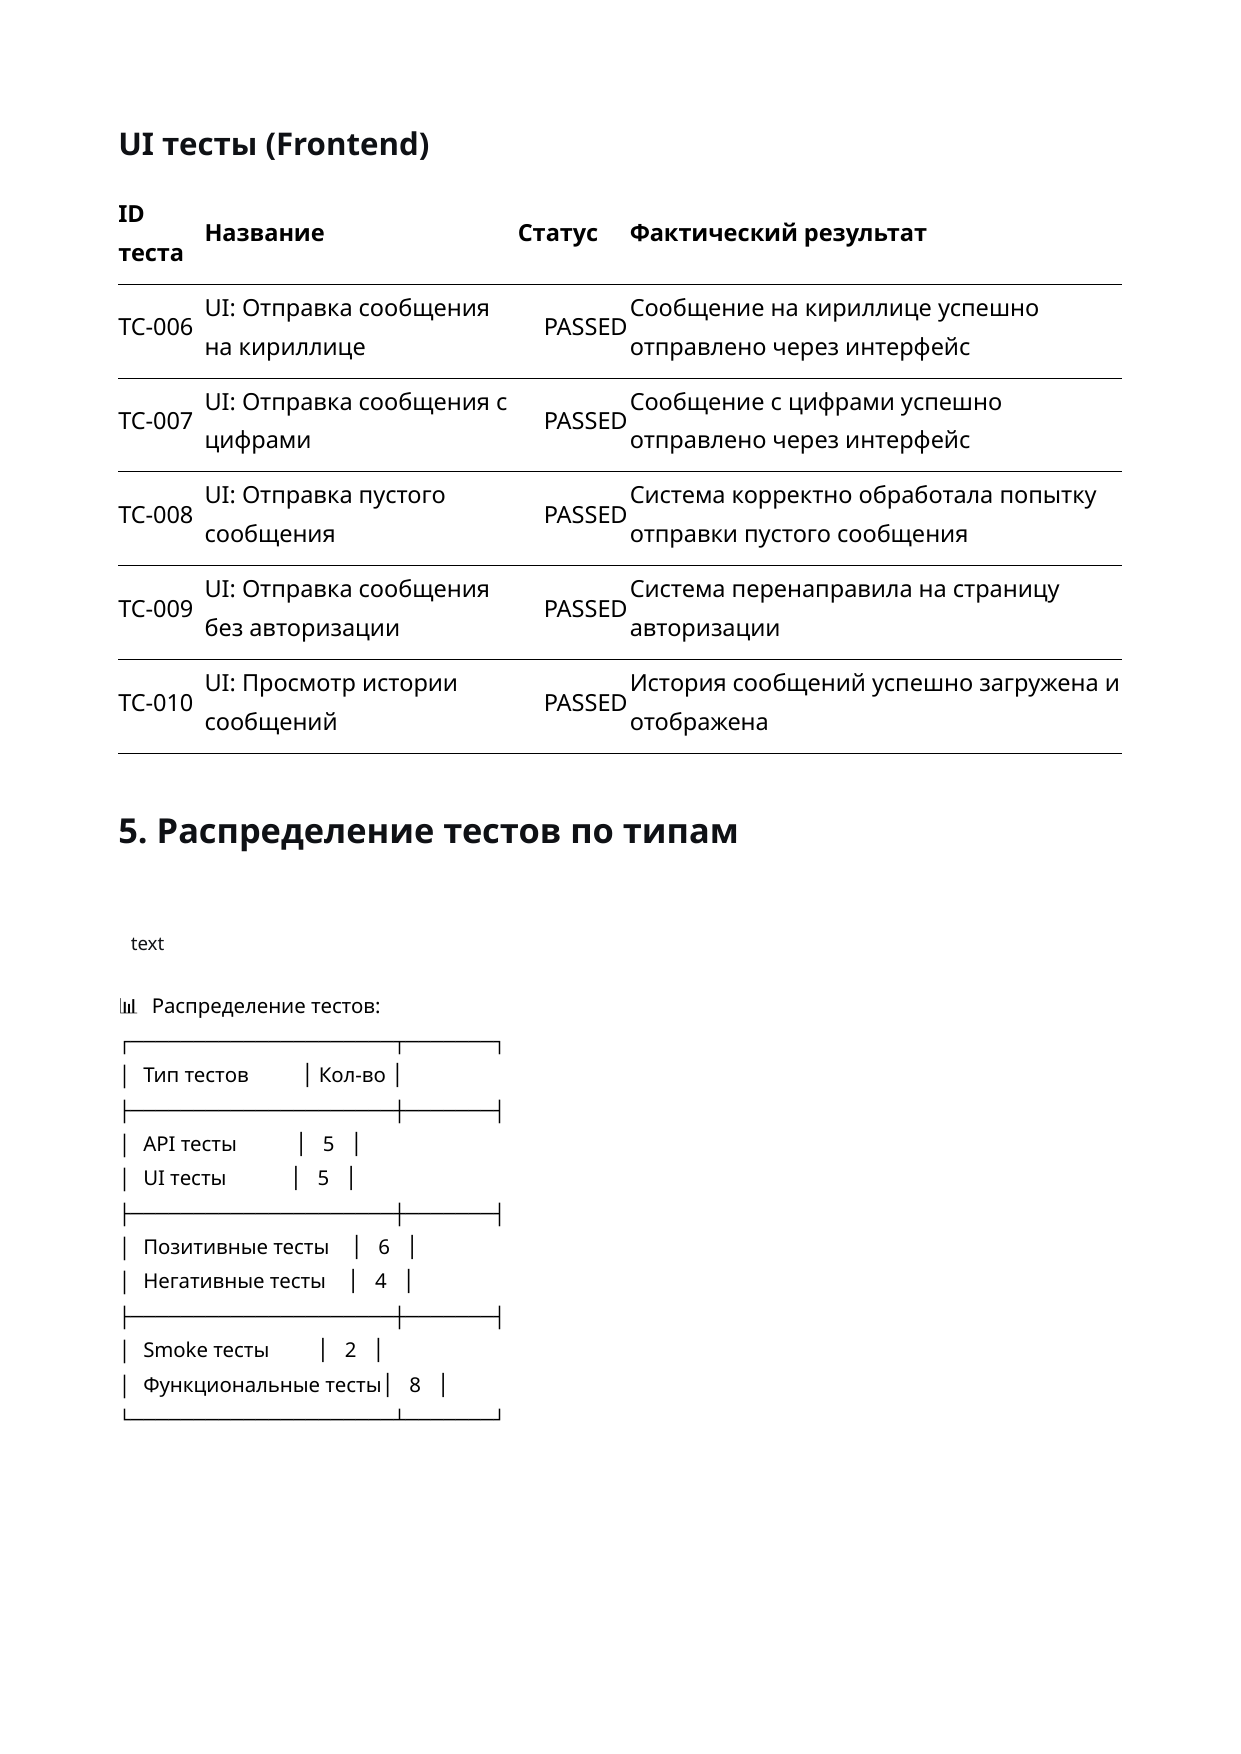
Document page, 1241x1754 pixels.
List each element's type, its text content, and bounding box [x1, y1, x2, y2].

text │ Функциональные тесты│ 8 │ [118, 1364, 1122, 1398]
text └─────────────────────┴───────┘ [118, 1398, 1122, 1433]
table_cell TC-007 [118, 379, 204, 471]
table_header Название [204, 190, 518, 284]
text │ Smoke тесты │ 2 │ [118, 1329, 1122, 1364]
text │ Негативные тесты │ 4 │ [118, 1261, 1122, 1295]
table_cell UI: Отправка пустого сообщения [204, 472, 518, 565]
table_cell Система корректно обработала попытку отправки пустого сообщения [630, 472, 1122, 565]
text 📊 Распределение тестов: [118, 986, 1122, 1020]
table_cell UI: Отправка сообщения с цифрами [204, 379, 518, 471]
text ├─────────────────────┼───────┤ [118, 1089, 1122, 1123]
text │ UI тесты │ 5 │ [118, 1158, 1122, 1192]
table_cell TC-008 [118, 472, 204, 565]
table_cell ✅ PASSED [518, 379, 629, 471]
text │ API тесты │ 5 │ [118, 1123, 1122, 1158]
table_cell UI: Отправка сообщения на кириллице [204, 285, 518, 378]
table_cell Система перенаправила на страницу авторизации [630, 566, 1122, 659]
table_cell Сообщение с цифрами успешно отправлено через интерфейс [630, 379, 1122, 471]
table_cell TC-010 [118, 660, 204, 753]
table_cell UI: Отправка сообщения без авторизации [204, 566, 518, 659]
table_cell TC-009 [118, 566, 204, 659]
table_cell TC-006 [118, 285, 204, 378]
text text [131, 928, 1122, 956]
table_header Фактический результат [630, 190, 1122, 284]
subtitle 5. Распределение тестов по типам [118, 803, 1122, 853]
table_header ID теста [118, 190, 204, 284]
table_cell ✅ PASSED [518, 285, 629, 378]
text │ Тип тестов │ Кол-во │ [118, 1054, 1122, 1089]
text ├─────────────────────┼───────┤ [118, 1192, 1122, 1226]
table_header Статус [518, 190, 629, 284]
table_cell ✅ PASSED [518, 566, 629, 659]
table_cell ✅ PASSED [518, 472, 629, 565]
text │ Позитивные тесты │ 6 │ [118, 1226, 1122, 1261]
table_cell UI: Просмотр истории сообщений [204, 660, 518, 753]
table_cell ✅ PASSED [518, 660, 629, 753]
text ├─────────────────────┼───────┤ [118, 1295, 1122, 1329]
subtitle UI тесты (Frontend) [118, 118, 1122, 165]
table_cell История сообщений успешно загружена и отображена [630, 660, 1122, 753]
table_cell Сообщение на кириллице успешно отправлено через интерфейс [630, 285, 1122, 378]
text ┌─────────────────────┬───────┐ [118, 1020, 1122, 1054]
